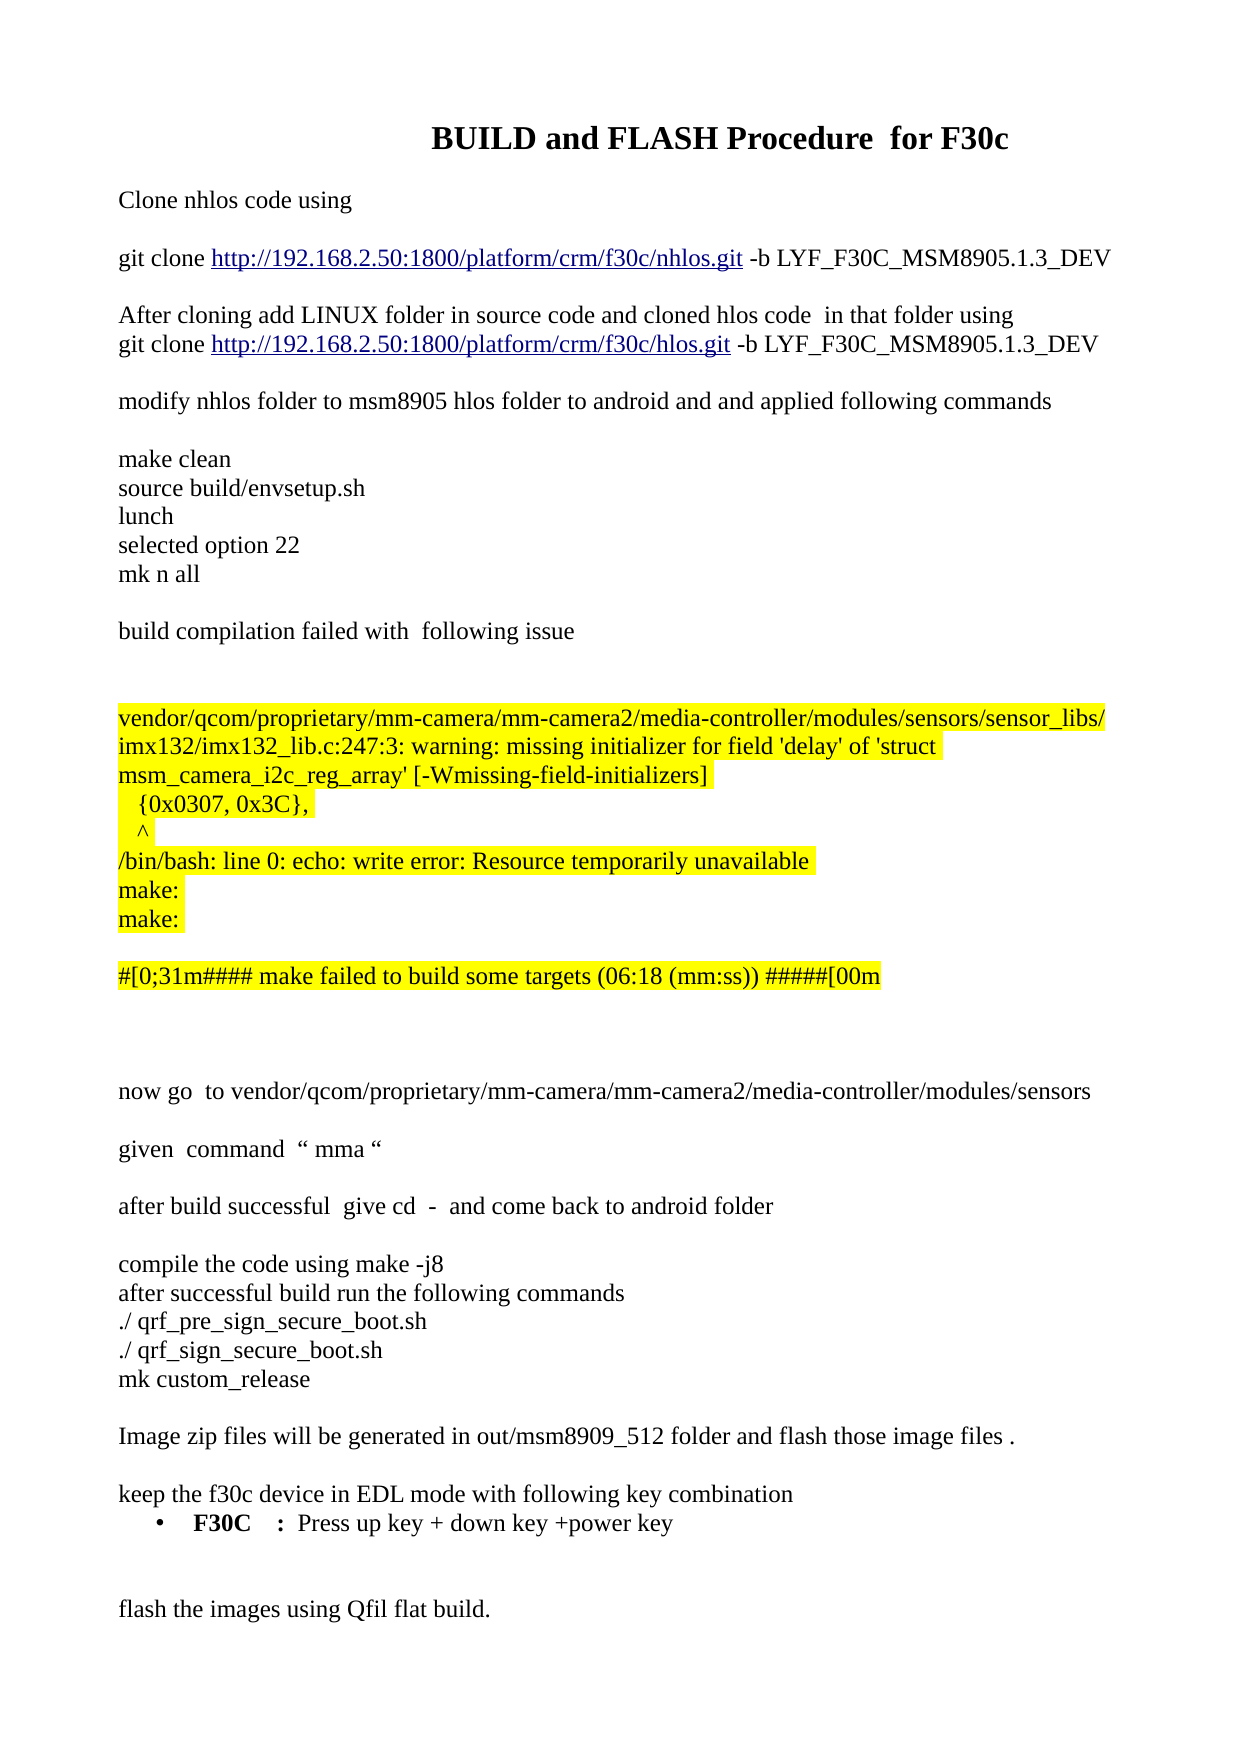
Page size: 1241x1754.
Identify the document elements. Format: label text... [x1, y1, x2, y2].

text make clean [118, 444, 1122, 473]
text Clone nhlos code using [118, 185, 1122, 214]
text git clone http://192.168.2.50:1800/platform/crm/f30c/hlos.git -b LYF_F30C_MSM8905.1.3_DEV [118, 329, 1122, 358]
text /bin/bash: line 0: echo: write error: Resource temporarily unavailable [118, 846, 1122, 875]
text Image zip files will be generated in out/msm8909_512 folder and flash those image files . [118, 1421, 1122, 1450]
text {0x0307, 0x3C}, [118, 789, 1122, 818]
text git clone http://192.168.2.50:1800/platform/crm/f30c/nhlos.git -b LYF_F30C_MSM8905.1.3_DEV [118, 243, 1122, 271]
text after successful build run the following commands [118, 1278, 1122, 1306]
text #[0;31m#### make failed to build some targets (06:18 (mm:ss)) #####[00m [118, 961, 1122, 990]
text BUILD and FLASH Procedure for F30c [118, 118, 1122, 156]
text make: [118, 875, 1122, 904]
text selected option 22 [118, 530, 1122, 559]
text ./ qrf_sign_secure_boot.sh [118, 1335, 1122, 1364]
text mk n all [118, 559, 1122, 588]
text vendor/qcom/proprietary/mm-camera/mm-camera2/media-controller/modules/sensors/sensor_libs/imx132/imx132_lib.c:247:3: warning: missing initializer for field 'delay' of 'struct msm_camera_i2c_reg_array' [-Wmissing-field-initializers] [118, 703, 1122, 789]
text now go to vendor/qcom/proprietary/mm-camera/mm-camera2/media-controller/modules/sensors [118, 1076, 1122, 1105]
text compile the code using make -j8 [118, 1249, 1122, 1278]
text mk custom_release [118, 1364, 1122, 1393]
list F30C : Press up key + down key +power key [156, 1508, 1122, 1536]
text ^ [118, 818, 1122, 846]
text ./ qrf_pre_sign_secure_boot.sh [118, 1306, 1122, 1335]
text source build/envsetup.sh [118, 473, 1122, 501]
text keep the f30c device in EDL mode with following key combination [118, 1479, 1122, 1508]
text given command “ mma “ [118, 1134, 1122, 1163]
text lunch [118, 501, 1122, 530]
text After cloning add LINUX folder in source code and cloned hlos code in that folder using [118, 300, 1122, 329]
text build compilation failed with following issue [118, 616, 1122, 645]
text modify nhlos folder to msm8905 hlos folder to android and and applied following commands [118, 386, 1122, 415]
text after build successful give cd - and come back to android folder [118, 1191, 1122, 1220]
text flash the images using Qfil flat build. [118, 1594, 1122, 1623]
text make: [118, 904, 1122, 933]
